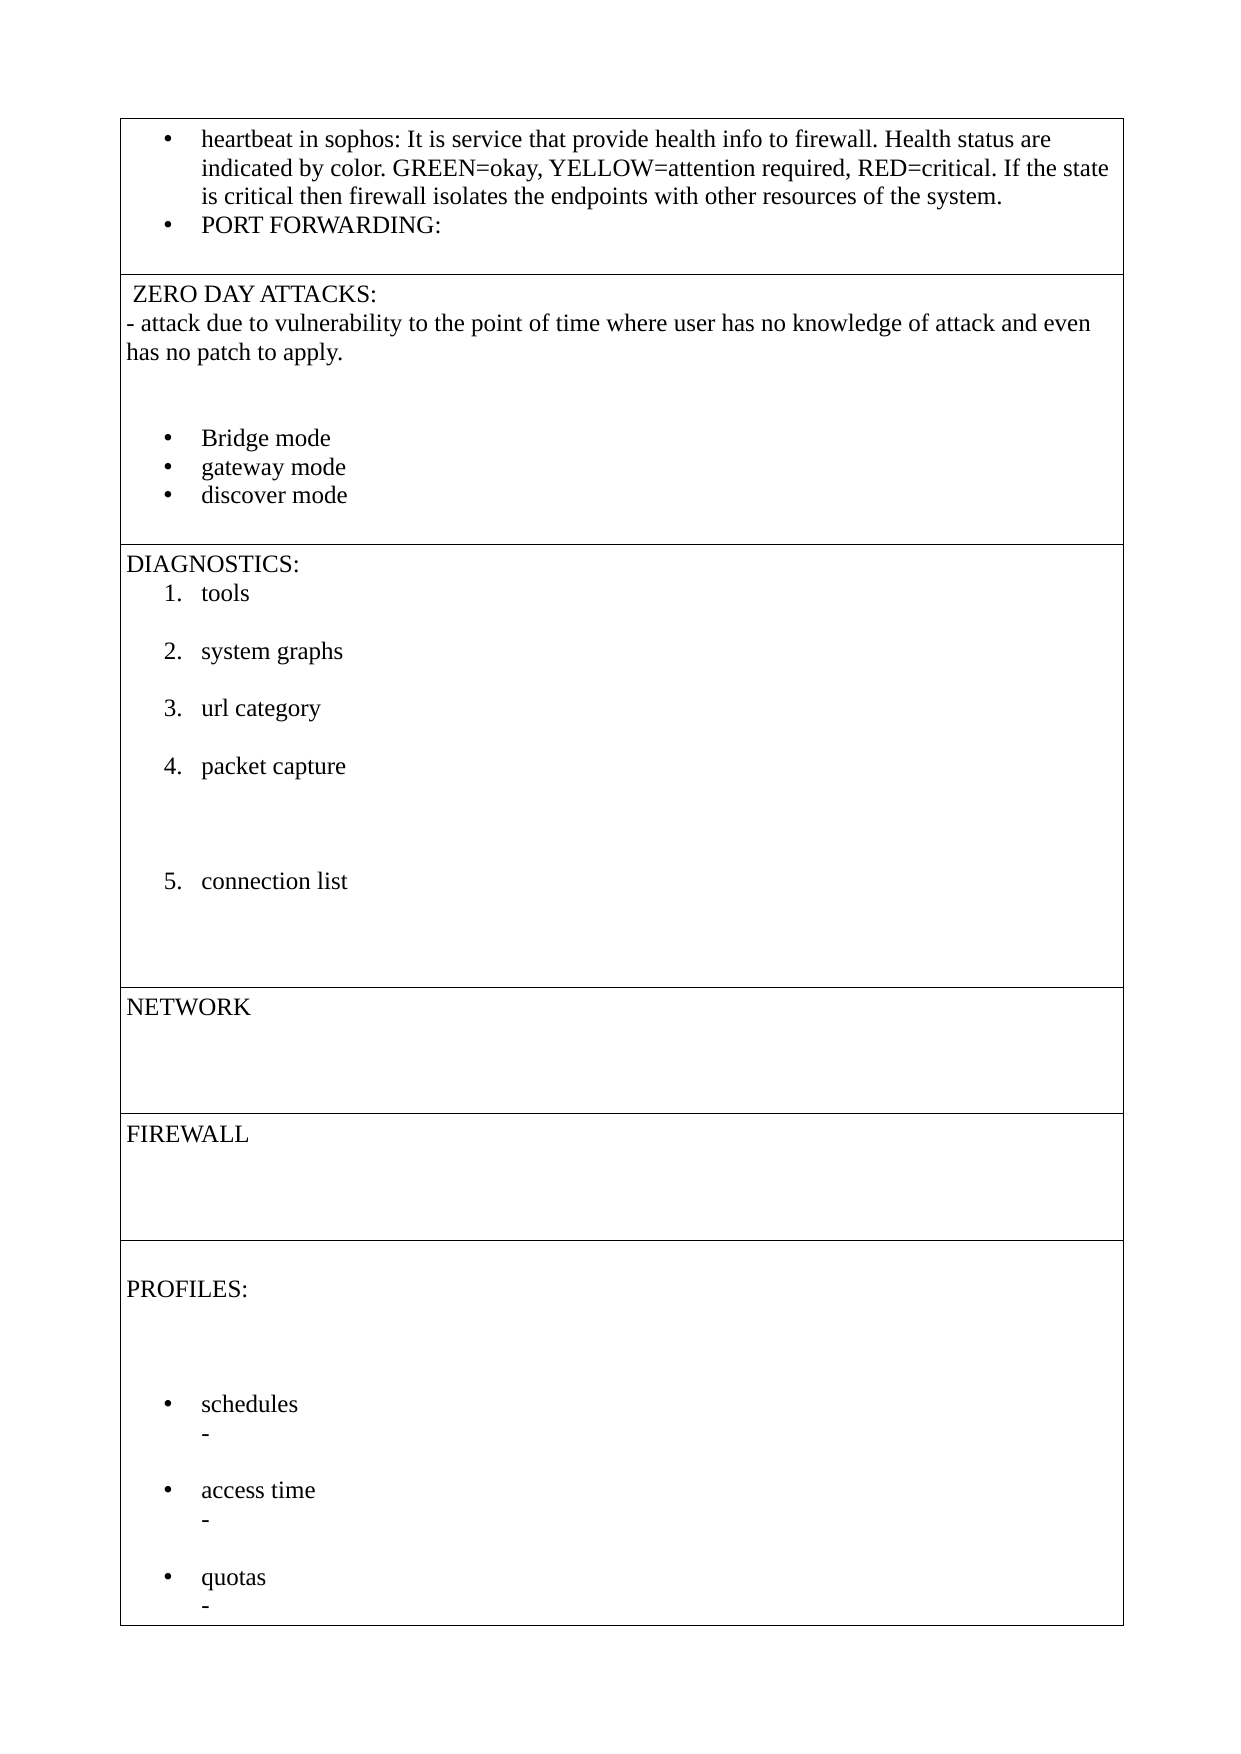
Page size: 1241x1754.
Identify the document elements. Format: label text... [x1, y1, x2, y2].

table_cell DIAGNOSTICS: tools system graphs url category packet capture connection list [121, 545, 1123, 987]
table_cell ZERO DAY ATTACKS: - attack due to vulnerability to the point of time where user has no knowledge of attack and even has no patch to apply. Bridge mode gateway mode discover mode [121, 275, 1123, 544]
table_cell FIREWALL [121, 1114, 1123, 1240]
table_cell SOHPOS: heartbeat in sophos: It is service that provide health info to firewall. Health status are indicated by color. GREEN=okay, YELLOW=attention required, RED=critical. If the state is critical then firewall isolates the endpoints with other resources of the system. PORT FORWARDING: [121, 119, 1123, 273]
table_cell PROFILES: schedules - access time - quotas - surfing - administration - [121, 1241, 1123, 1625]
table_cell NETWORK [121, 988, 1123, 1113]
